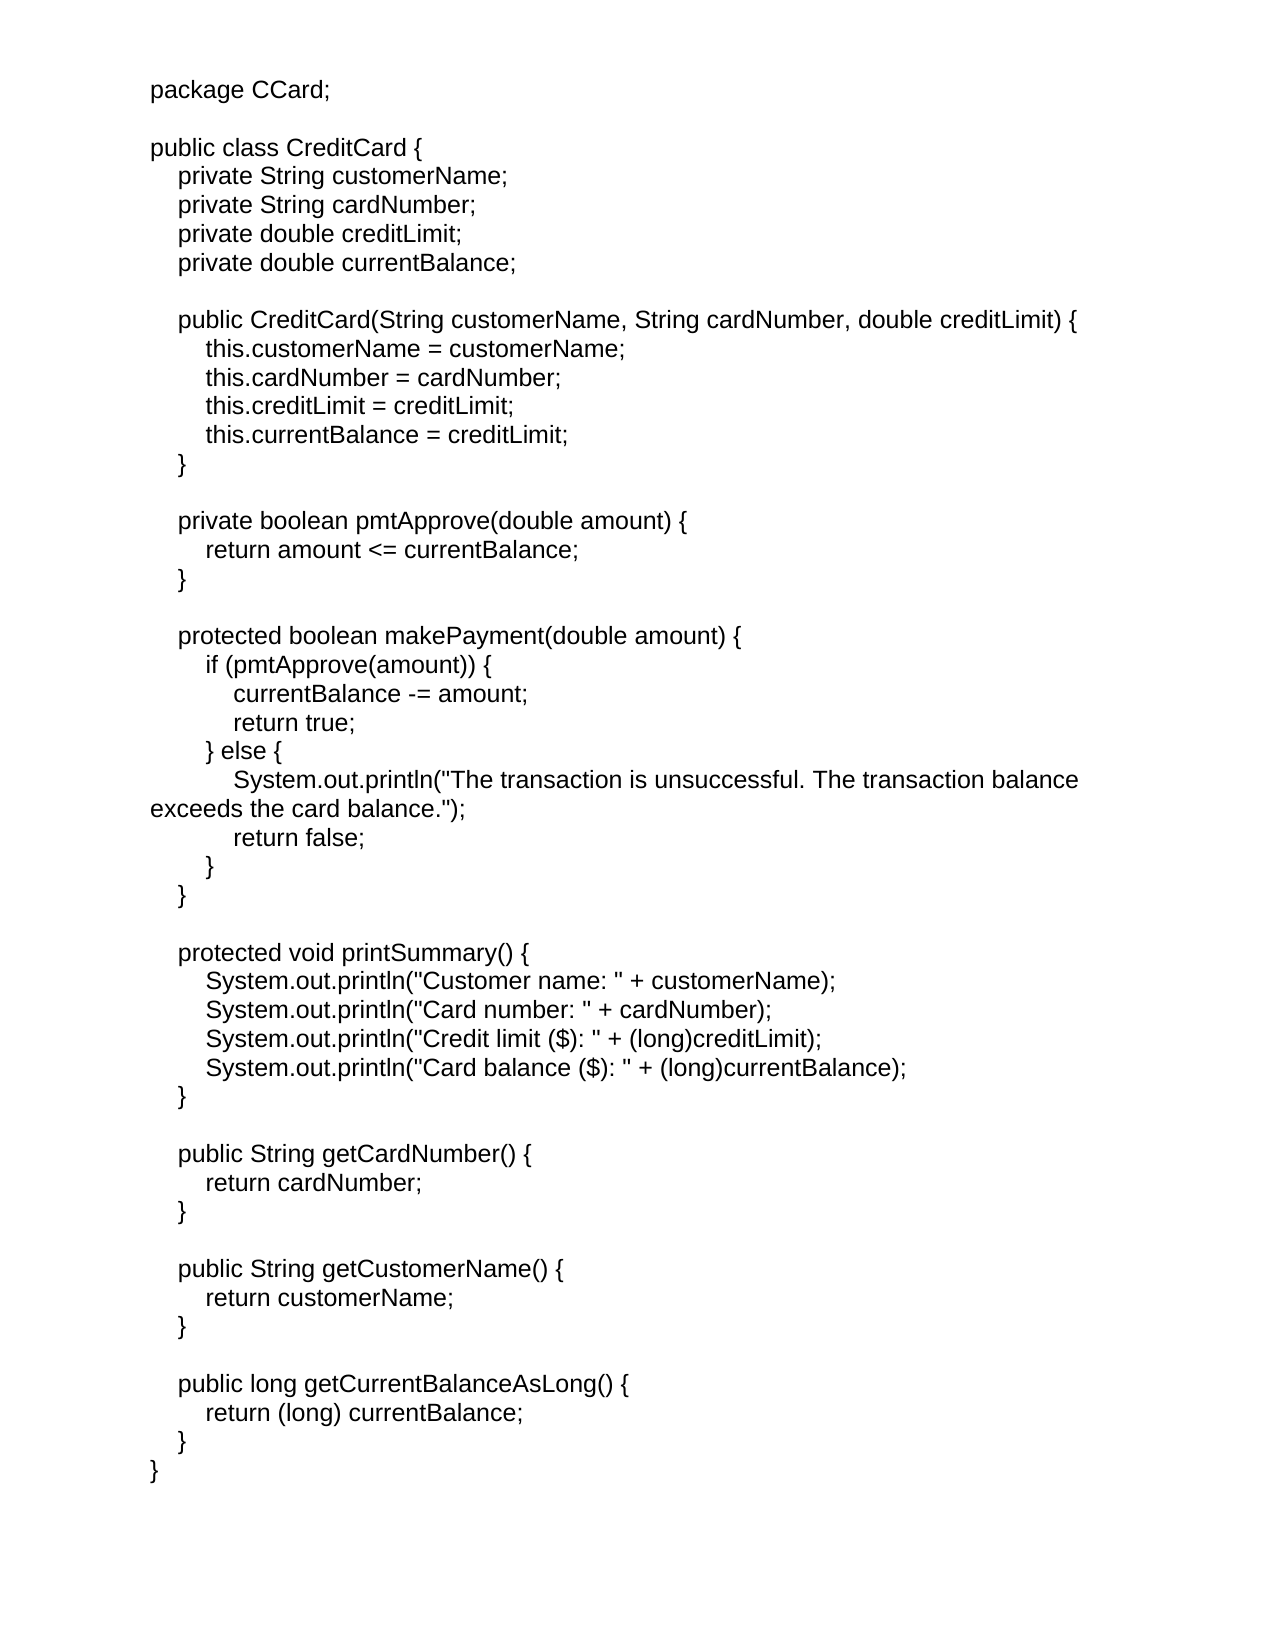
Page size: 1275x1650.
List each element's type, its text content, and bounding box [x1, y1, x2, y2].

text } [150, 1196, 1125, 1225]
text public long getCurrentBalanceAsLong() { [150, 1369, 1125, 1397]
text protected void printSummary() { [150, 937, 1125, 966]
text this.creditLimit = creditLimit; [150, 391, 1125, 420]
text public class CreditCard { [150, 132, 1125, 161]
text } [150, 564, 1125, 592]
text protected boolean makePayment(double amount) { [150, 621, 1125, 650]
text public String getCustomerName() { [150, 1254, 1125, 1282]
text this.currentBalance = creditLimit; [150, 420, 1125, 449]
text } else { [150, 736, 1125, 765]
text private String cardNumber; [150, 190, 1125, 219]
text public CreditCard(String customerName, String cardNumber, double creditLimit) { [150, 305, 1125, 334]
text currentBalance -= amount; [150, 679, 1125, 707]
text return amount <= currentBalance; [150, 535, 1125, 564]
text private boolean pmtApprove(double amount) { [150, 506, 1125, 535]
text return true; [150, 707, 1125, 736]
text if (pmtApprove(amount)) { [150, 650, 1125, 679]
text } [150, 1426, 1125, 1455]
text System.out.println("Card balance ($): " + (long)currentBalance); [150, 1052, 1125, 1081]
text System.out.println("Card number: " + cardNumber); [150, 995, 1125, 1024]
text return cardNumber; [150, 1167, 1125, 1196]
text this.customerName = customerName; [150, 334, 1125, 362]
text System.out.println("Customer name: " + customerName); [150, 966, 1125, 995]
text } [150, 1081, 1125, 1110]
text } [150, 449, 1125, 477]
text } [150, 880, 1125, 909]
text } [150, 1455, 1125, 1484]
text System.out.println("Credit limit ($): " + (long)creditLimit); [150, 1024, 1125, 1052]
text package CCard; [150, 75, 1125, 104]
text } [150, 851, 1125, 880]
text public String getCardNumber() { [150, 1139, 1125, 1167]
text } [150, 1311, 1125, 1340]
text return customerName; [150, 1282, 1125, 1311]
text this.cardNumber = cardNumber; [150, 362, 1125, 391]
text private double creditLimit; [150, 219, 1125, 247]
text private String customerName; [150, 161, 1125, 190]
text private double currentBalance; [150, 247, 1125, 276]
text System.out.println("The transaction is unsuccessful. The transaction balance exceeds the card balance."); [150, 765, 1125, 822]
text return (long) currentBalance; [150, 1397, 1125, 1426]
text return false; [150, 822, 1125, 851]
